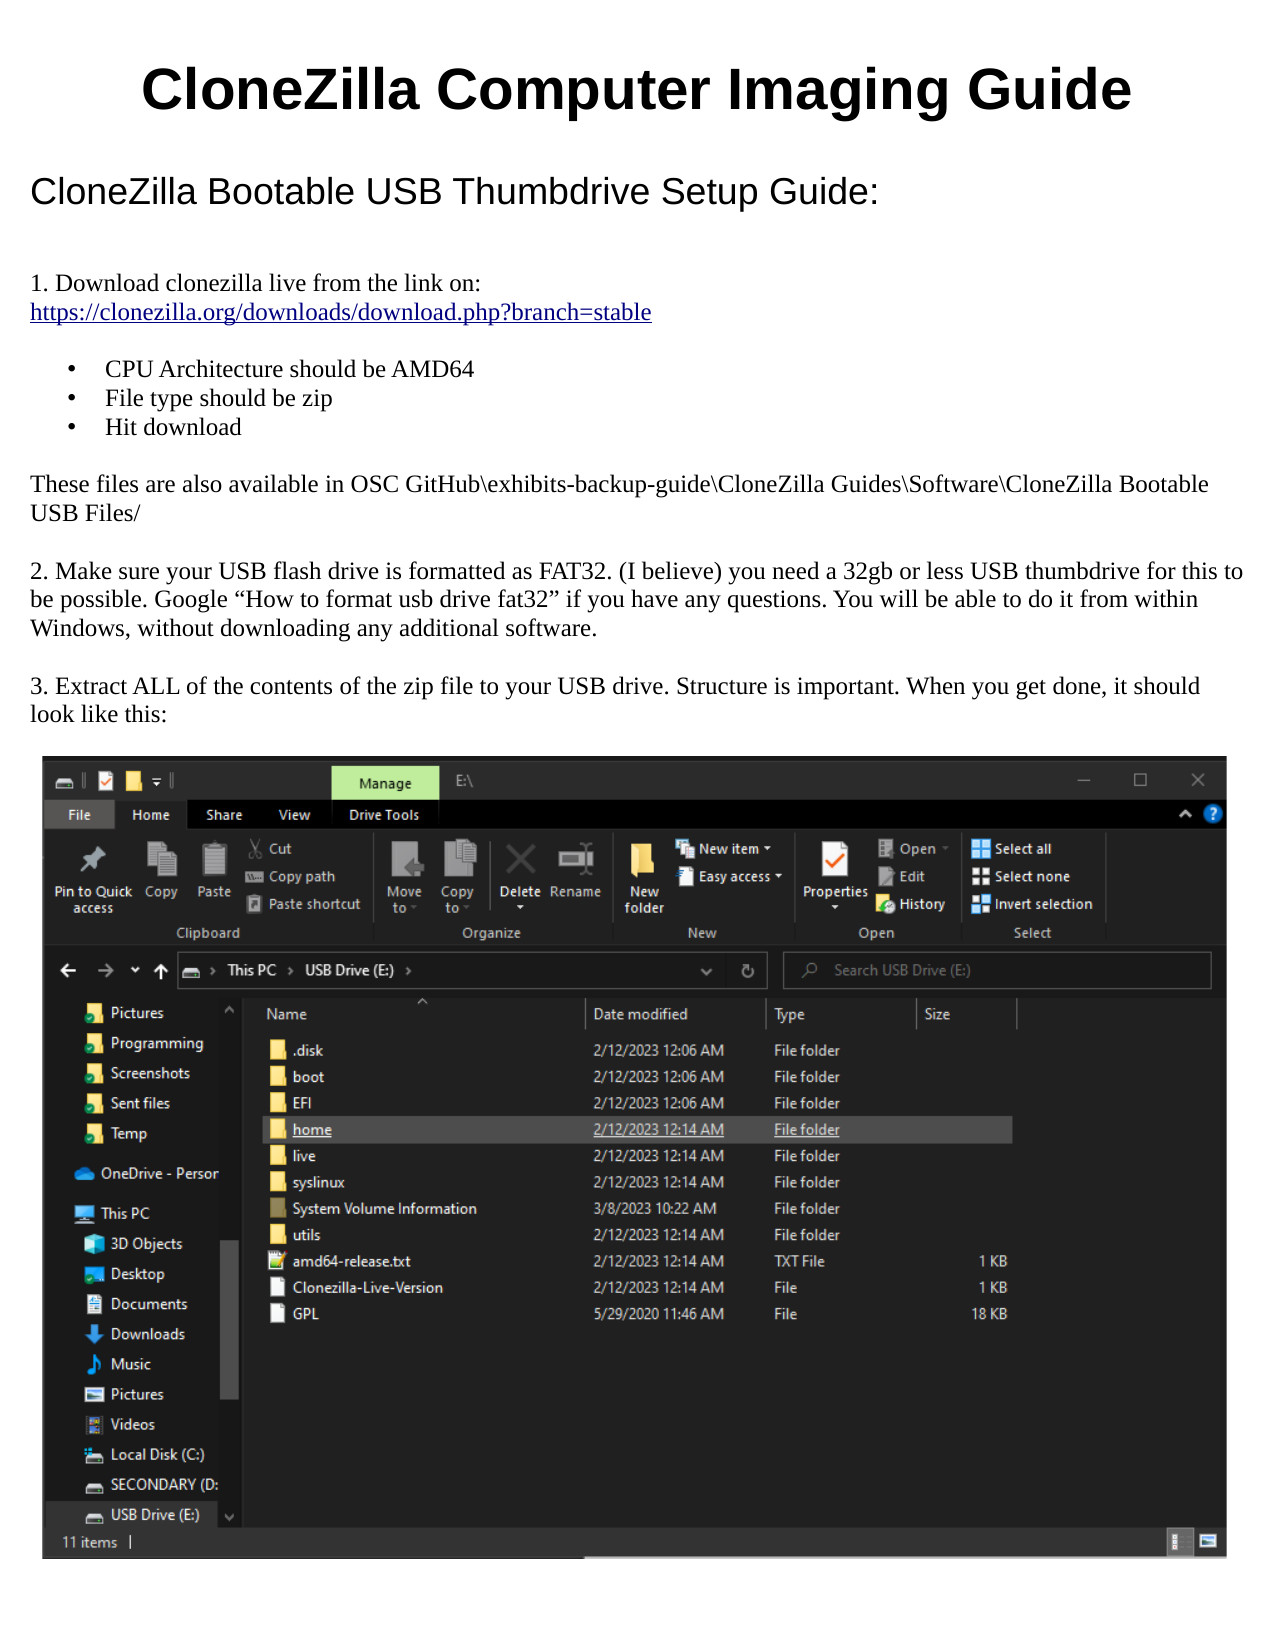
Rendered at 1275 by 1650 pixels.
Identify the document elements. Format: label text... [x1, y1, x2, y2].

text These files are also available in OSC GitHub\exhibits-backup-guide\CloneZilla Guides\Software\CloneZilla Bootable USB Files/ [30, 469, 1245, 527]
list Hit download [67, 412, 1245, 441]
text https://clonezilla.org/downloads/download.php?branch=stable [30, 297, 1245, 326]
list File type should be zip [67, 383, 1245, 412]
title CloneZilla Computer Imaging Guide [30, 55, 1245, 122]
text 2. Make sure your USB flash drive is formatted as FAT32. (I believe) you need a 32gb or less USB thumbdrive for this to be possible. Google “How to format usb drive fat32” if you have any questions. You will be able to do it from within Windows, without downloading any additional software. [30, 556, 1245, 642]
text 3. Extract ALL of the contents of the zip file to your USB drive. Structure is important. When you get done, it should look like this: [30, 671, 1245, 728]
list CPU Architecture should be AMD64 [67, 354, 1245, 383]
subtitle CloneZilla Bootable USB Thumbdrive Setup Guide: [30, 169, 1245, 256]
text 1. Download clonezilla live from the link on: [30, 268, 1245, 297]
picture [42, 756, 1227, 1559]
